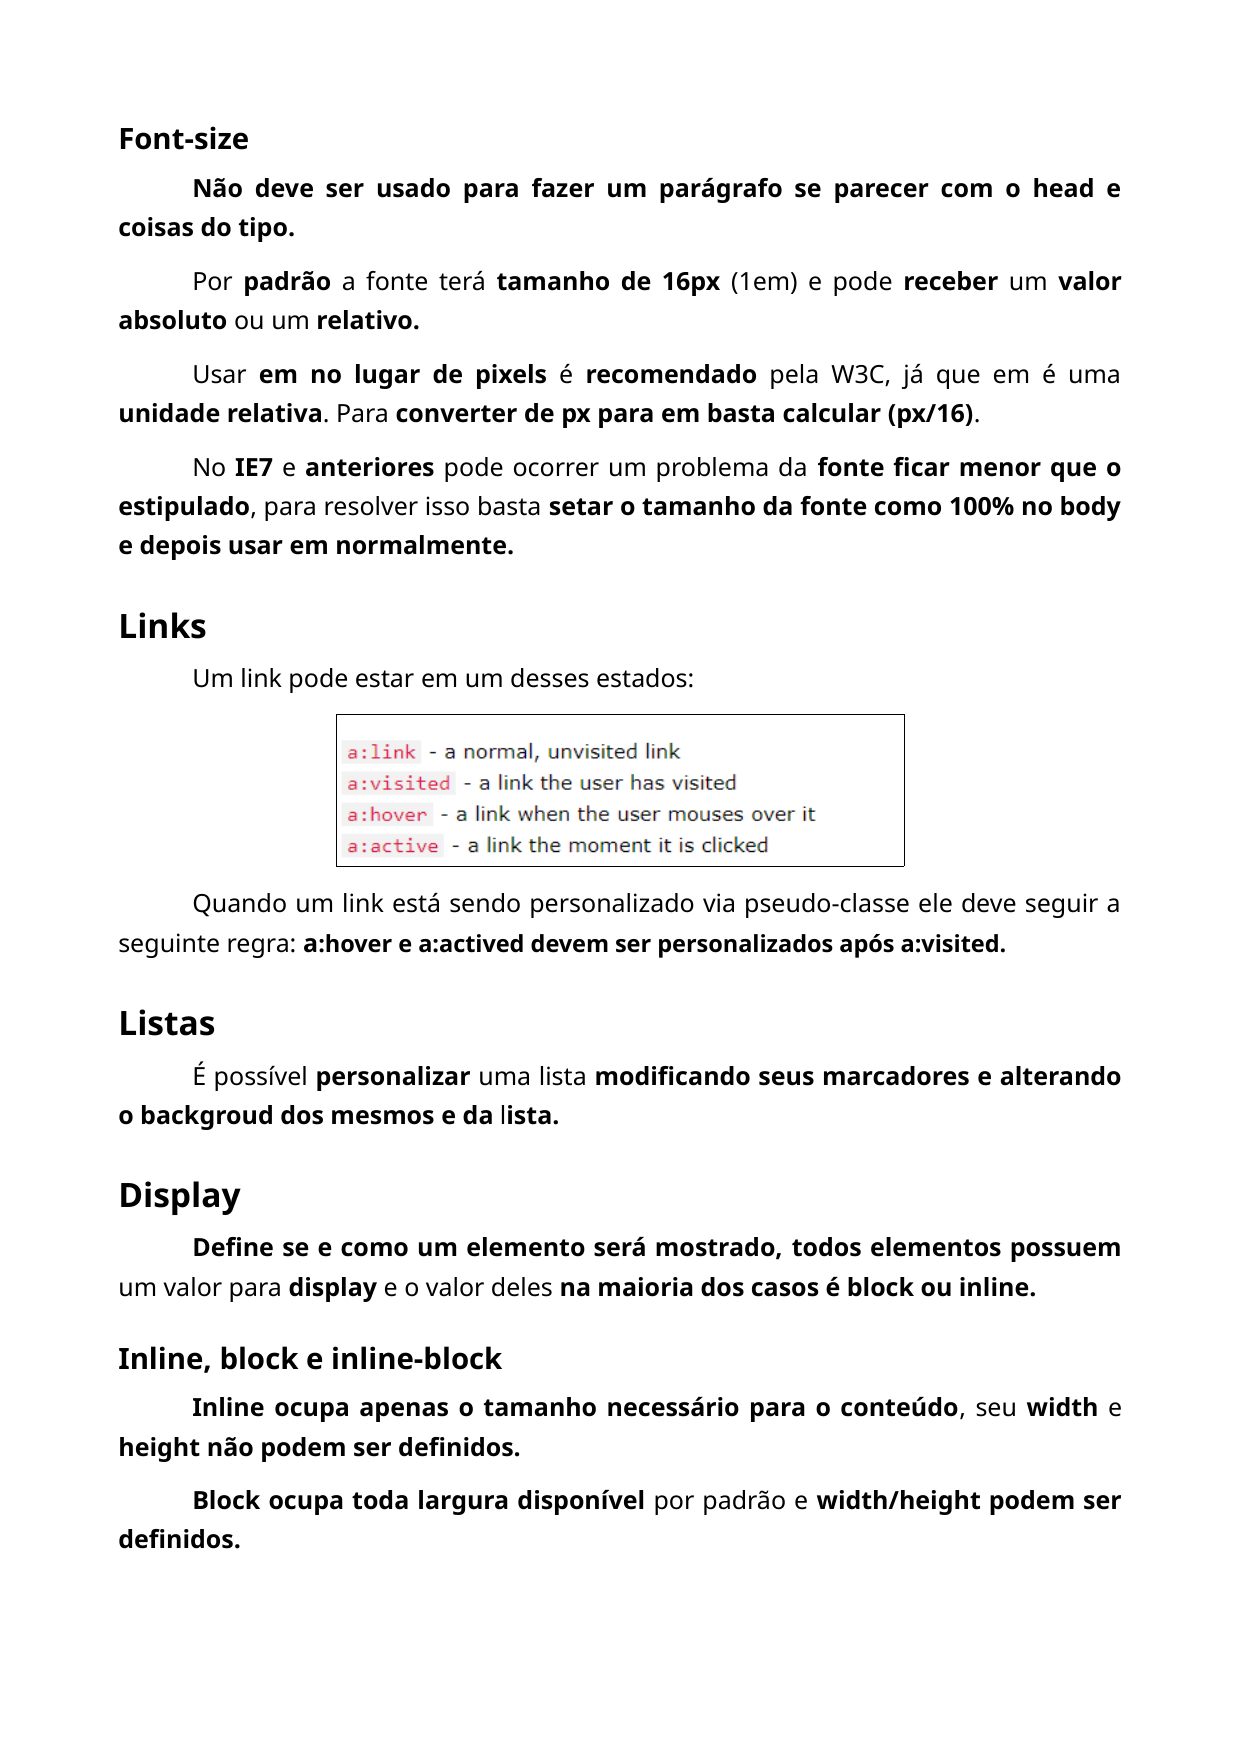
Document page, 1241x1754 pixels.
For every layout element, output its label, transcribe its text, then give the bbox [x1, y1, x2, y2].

text Quando um link está sendo personalizado via pseudo-classe ele deve seguir a seguinte regra: a:hover e a:actived devem ser personalizados após a:visited. [118, 886, 1122, 959]
text No IE7 e anteriores pode ocorrer um problema da fonte ficar menor que o estipulado, para resolver isso basta setar o tamanho da fonte como 100% no body e depois usar em normalmente. [118, 449, 1122, 562]
subtitle Links [118, 602, 1122, 648]
text Por padrão a fonte terá tamanho de 16px (1em) e pode receber um valor absoluto ou um relativo. [118, 263, 1122, 337]
text Um link pode estar em um desses estados: [118, 661, 1122, 694]
subtitle Listas [118, 1000, 1122, 1046]
text Define se e como um elemento será mostrado, todos elementos possuem um valor para display e o valor deles na maioria dos casos é block ou inline. [118, 1230, 1122, 1303]
text É possível personalizar uma lista modificando seus marcadores e alterando o backgroud dos mesmos e da lista. [118, 1058, 1122, 1131]
text Block ocupa toda largura disponível por padrão e width/height podem ser definidos. [118, 1483, 1122, 1556]
subtitle Display [118, 1172, 1122, 1218]
text Não deve ser usado para fazer um parágrafo se parecer com o head e coisas do tipo. [118, 171, 1122, 244]
subtitle Font-size [118, 118, 1122, 158]
text Inline ocupa apenas o tamanho necessário para o conteúdo, seu width e height não podem ser definidos. [118, 1390, 1122, 1463]
picture [339, 717, 901, 864]
subtitle Inline, block e inline-block [118, 1338, 1122, 1378]
text Usar em no lugar de pixels é recomendado pela W3C, já que em é uma unidade relativa. Para converter de px para em basta calcular (px/16). [118, 356, 1122, 430]
